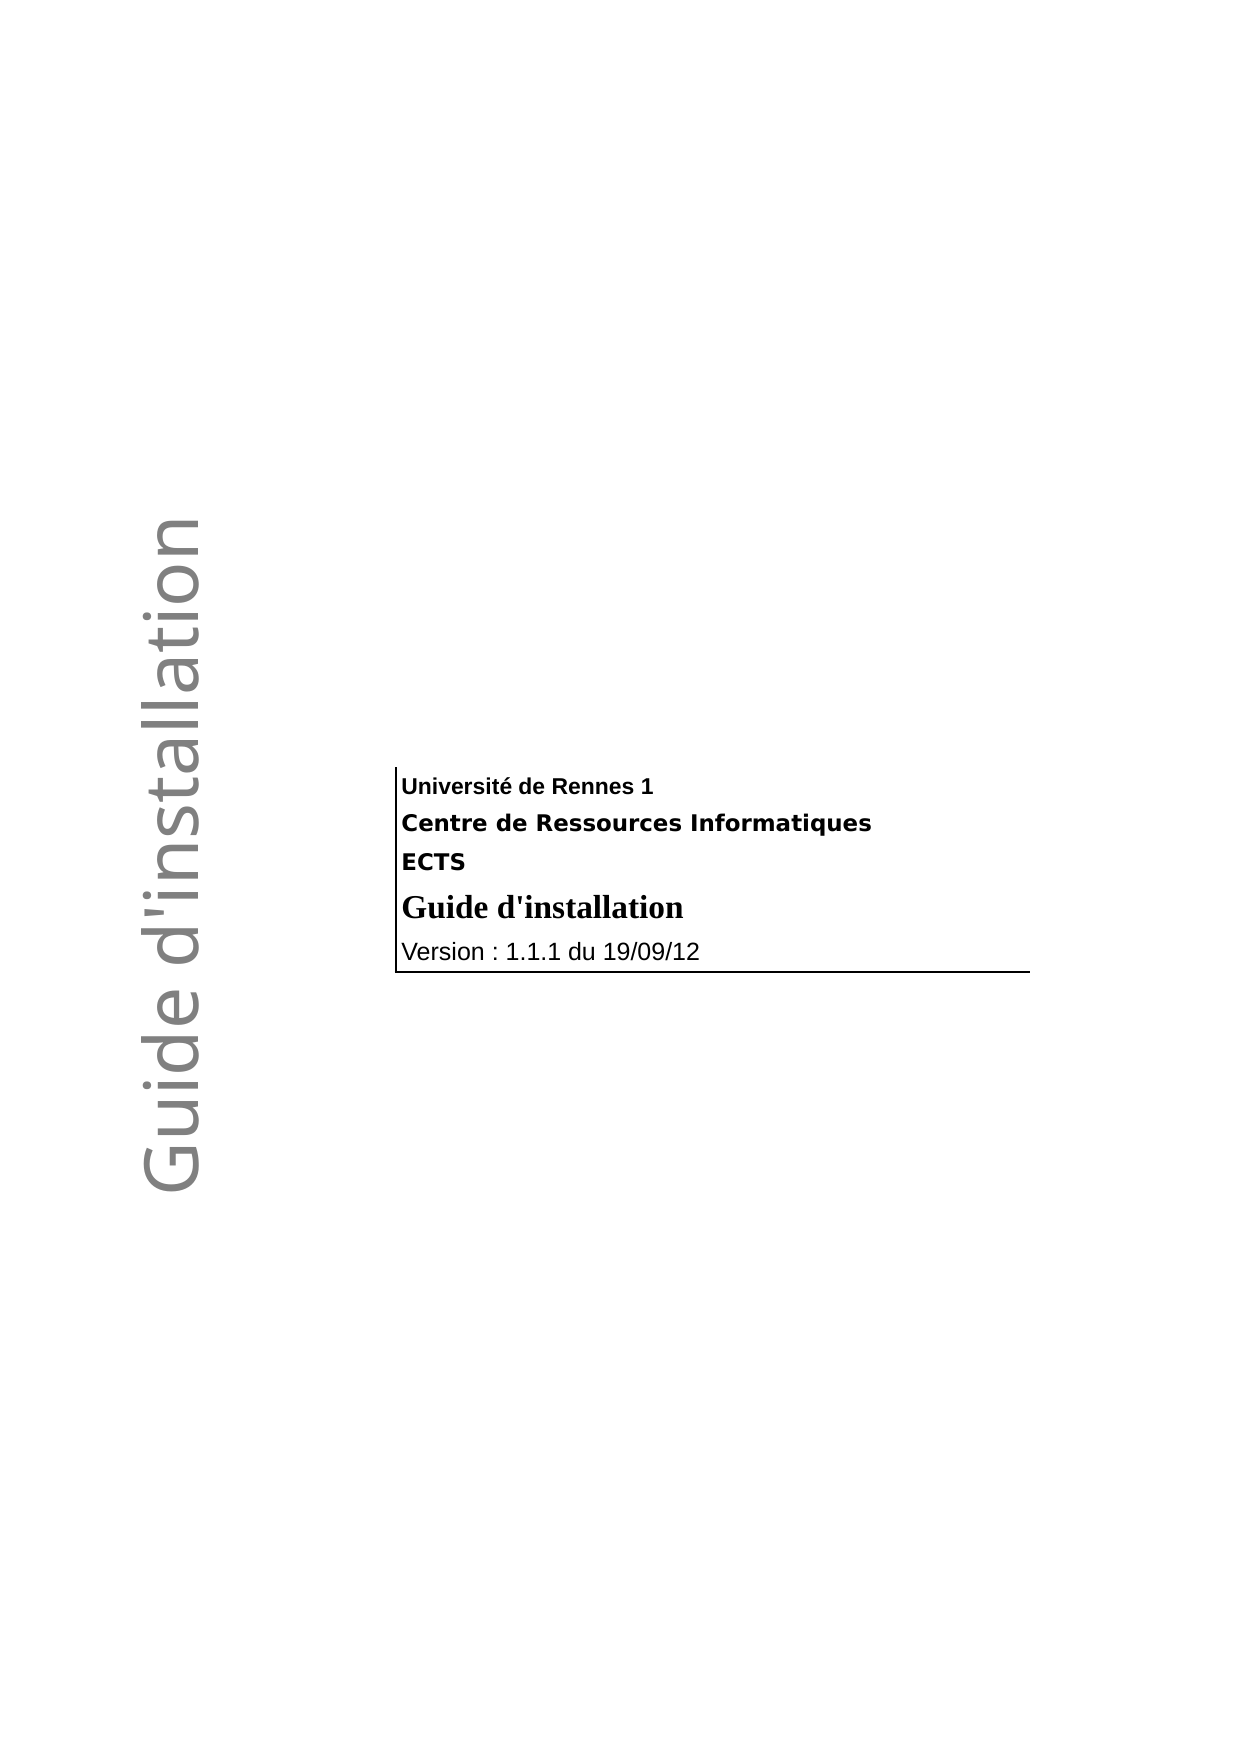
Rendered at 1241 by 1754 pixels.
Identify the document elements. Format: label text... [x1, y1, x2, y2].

table_cell Version : 1.1.1 du 19/09/12 [397, 931, 1029, 971]
table_cell ECTS [397, 843, 1029, 881]
table_cell Centre de Ressources Informatiques [397, 805, 1029, 843]
table_header Guide d'installation [118, 118, 214, 1635]
table_header Université de Rennes 1 [397, 767, 1029, 805]
table_cell Guide d'installation [397, 881, 1029, 931]
table_header [214, 118, 1120, 1635]
